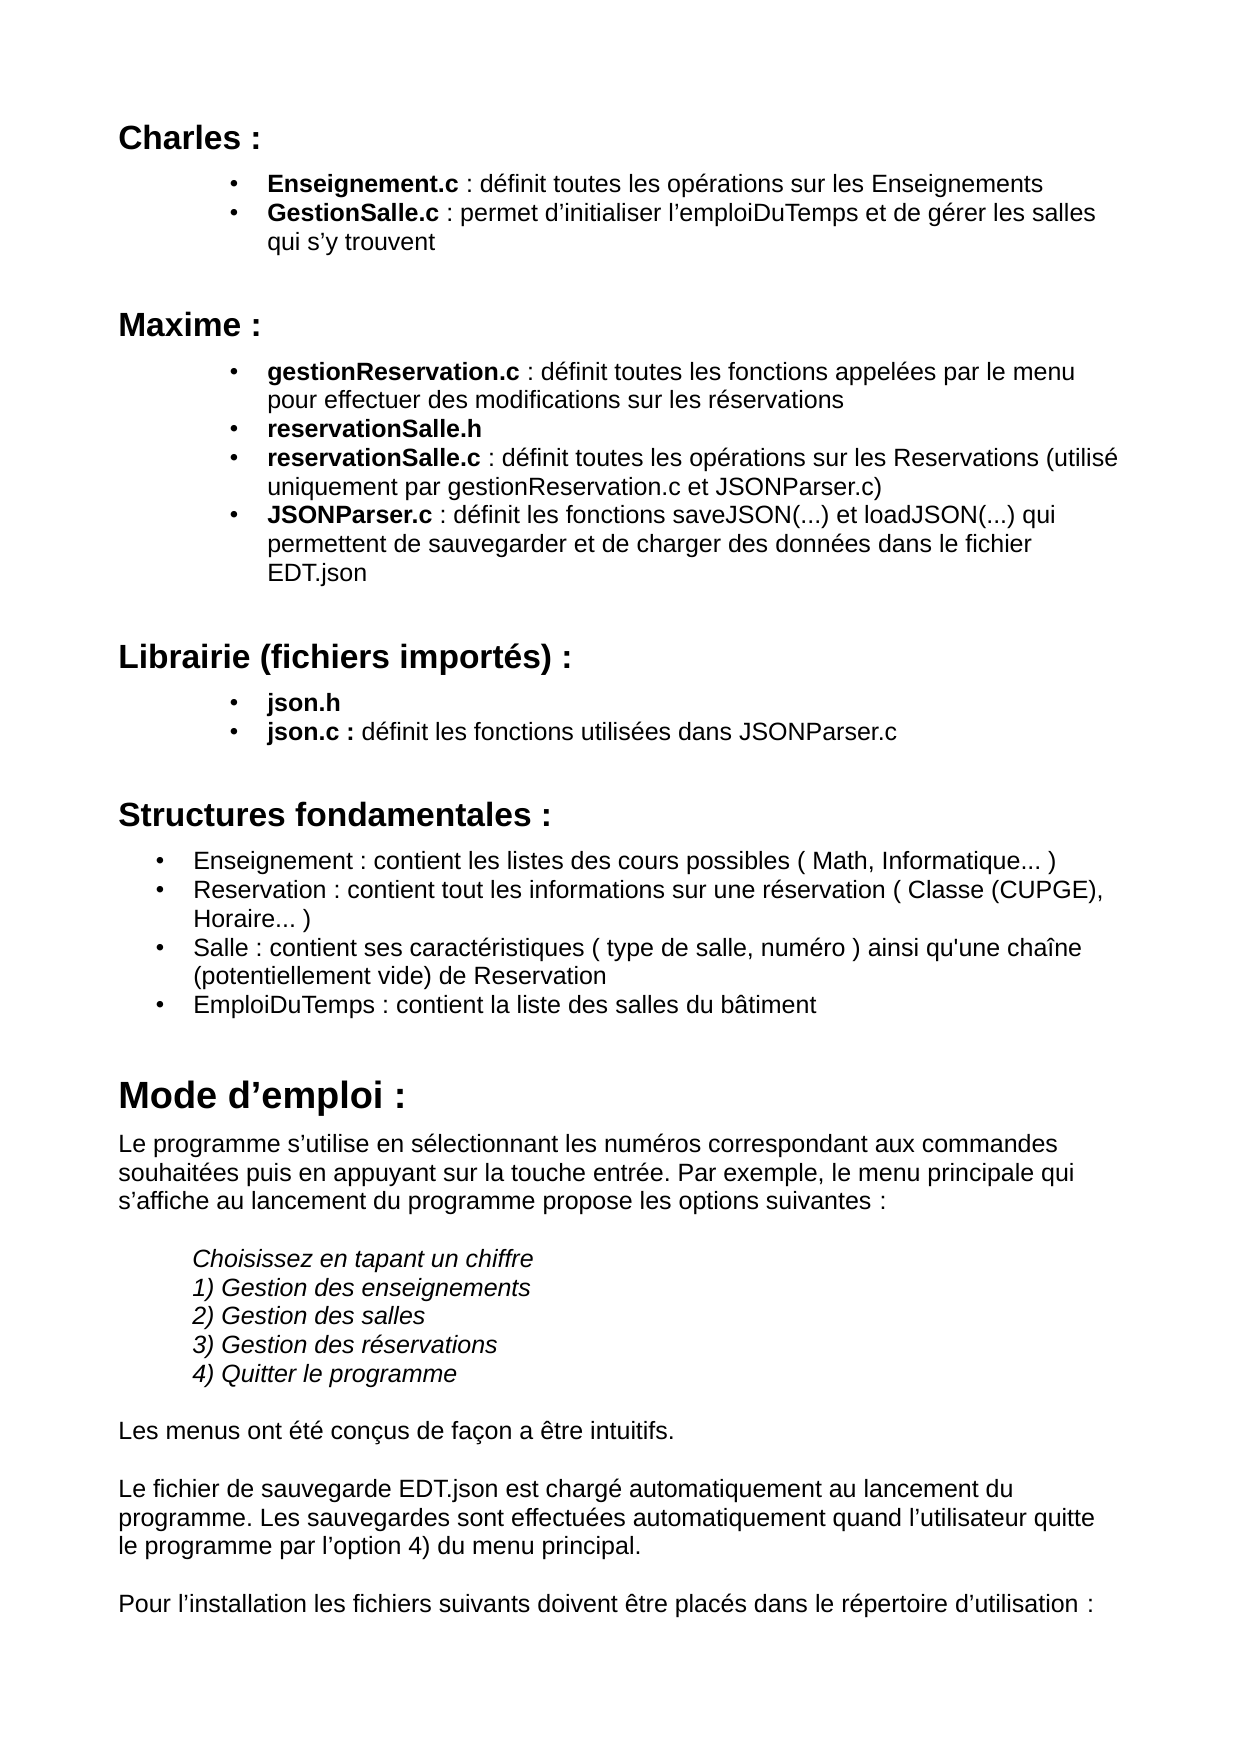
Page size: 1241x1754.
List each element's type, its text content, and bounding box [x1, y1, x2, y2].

subtitle Librairie (fichiers importés) : [118, 636, 1122, 675]
list GestionSalle.c : permet d’initialiser l’emploiDuTemps et de gérer les salles qui s’y trouvent [229, 198, 1122, 256]
list Enseignement.c : définit toutes les opérations sur les Enseignements [229, 169, 1122, 198]
list json.h [229, 688, 1122, 716]
subtitle Structures fondamentales : [118, 795, 1122, 833]
list Reservation : contient tout les informations sur une réservation ( Classe (CUPGE), Horaire... ) [156, 875, 1122, 932]
text 2) Gestion des salles [192, 1301, 1122, 1330]
text Le fichier de sauvegarde EDT.json est chargé automatiquement au lancement du programme. Les sauvegardes sont effectuées automatiquement quand l’utilisateur quitte le programme par l’option 4) du menu principal. [118, 1474, 1122, 1560]
text Les menus ont été conçus de façon a être intuitifs. [118, 1416, 1122, 1445]
text Le programme s’utilise en sélectionnant les numéros correspondant aux commandes souhaitées puis en appuyant sur la touche entrée. Par exemple, le menu principale qui s’affiche au lancement du programme propose les options suivantes : [118, 1129, 1122, 1215]
list EmploiDuTemps : contient la liste des salles du bâtiment [156, 990, 1122, 1019]
text 3) Gestion des réservations [192, 1330, 1122, 1359]
text Choisissez en tapant un chiffre [192, 1244, 1122, 1273]
list Salle : contient ses caractéristiques ( type de salle, numéro ) ainsi qu'une chaîne (potentiellement vide) de Reservation [156, 932, 1122, 990]
text 1) Gestion des enseignements [192, 1273, 1122, 1301]
text Pour l’installation les fichiers suivants doivent être placés dans le répertoire d’utilisation : [118, 1589, 1122, 1618]
list JSONParser.c : définit les fonctions saveJSON(...) et loadJSON(...) qui permettent de sauvegarder et de charger des données dans le fichier EDT.json [229, 501, 1122, 587]
list reservationSalle.c : définit toutes les opérations sur les Reservations (utilisé uniquement par gestionReservation.c et JSONParser.c) [229, 443, 1122, 501]
subtitle Charles : [118, 118, 1122, 157]
list json.c : définit les fonctions utilisées dans JSONParser.c [229, 716, 1122, 745]
list reservationSalle.h [229, 414, 1122, 443]
list gestionReservation.c : définit toutes les fonctions appelées par le menu pour effectuer des modifications sur les réservations [229, 356, 1122, 414]
text 4) Quitter le programme [192, 1359, 1122, 1388]
list Enseignement : contient les listes des cours possibles ( Math, Informatique... ) [156, 846, 1122, 875]
subtitle Mode d’emploi : [118, 1073, 1122, 1116]
subtitle Maxime : [118, 305, 1122, 344]
